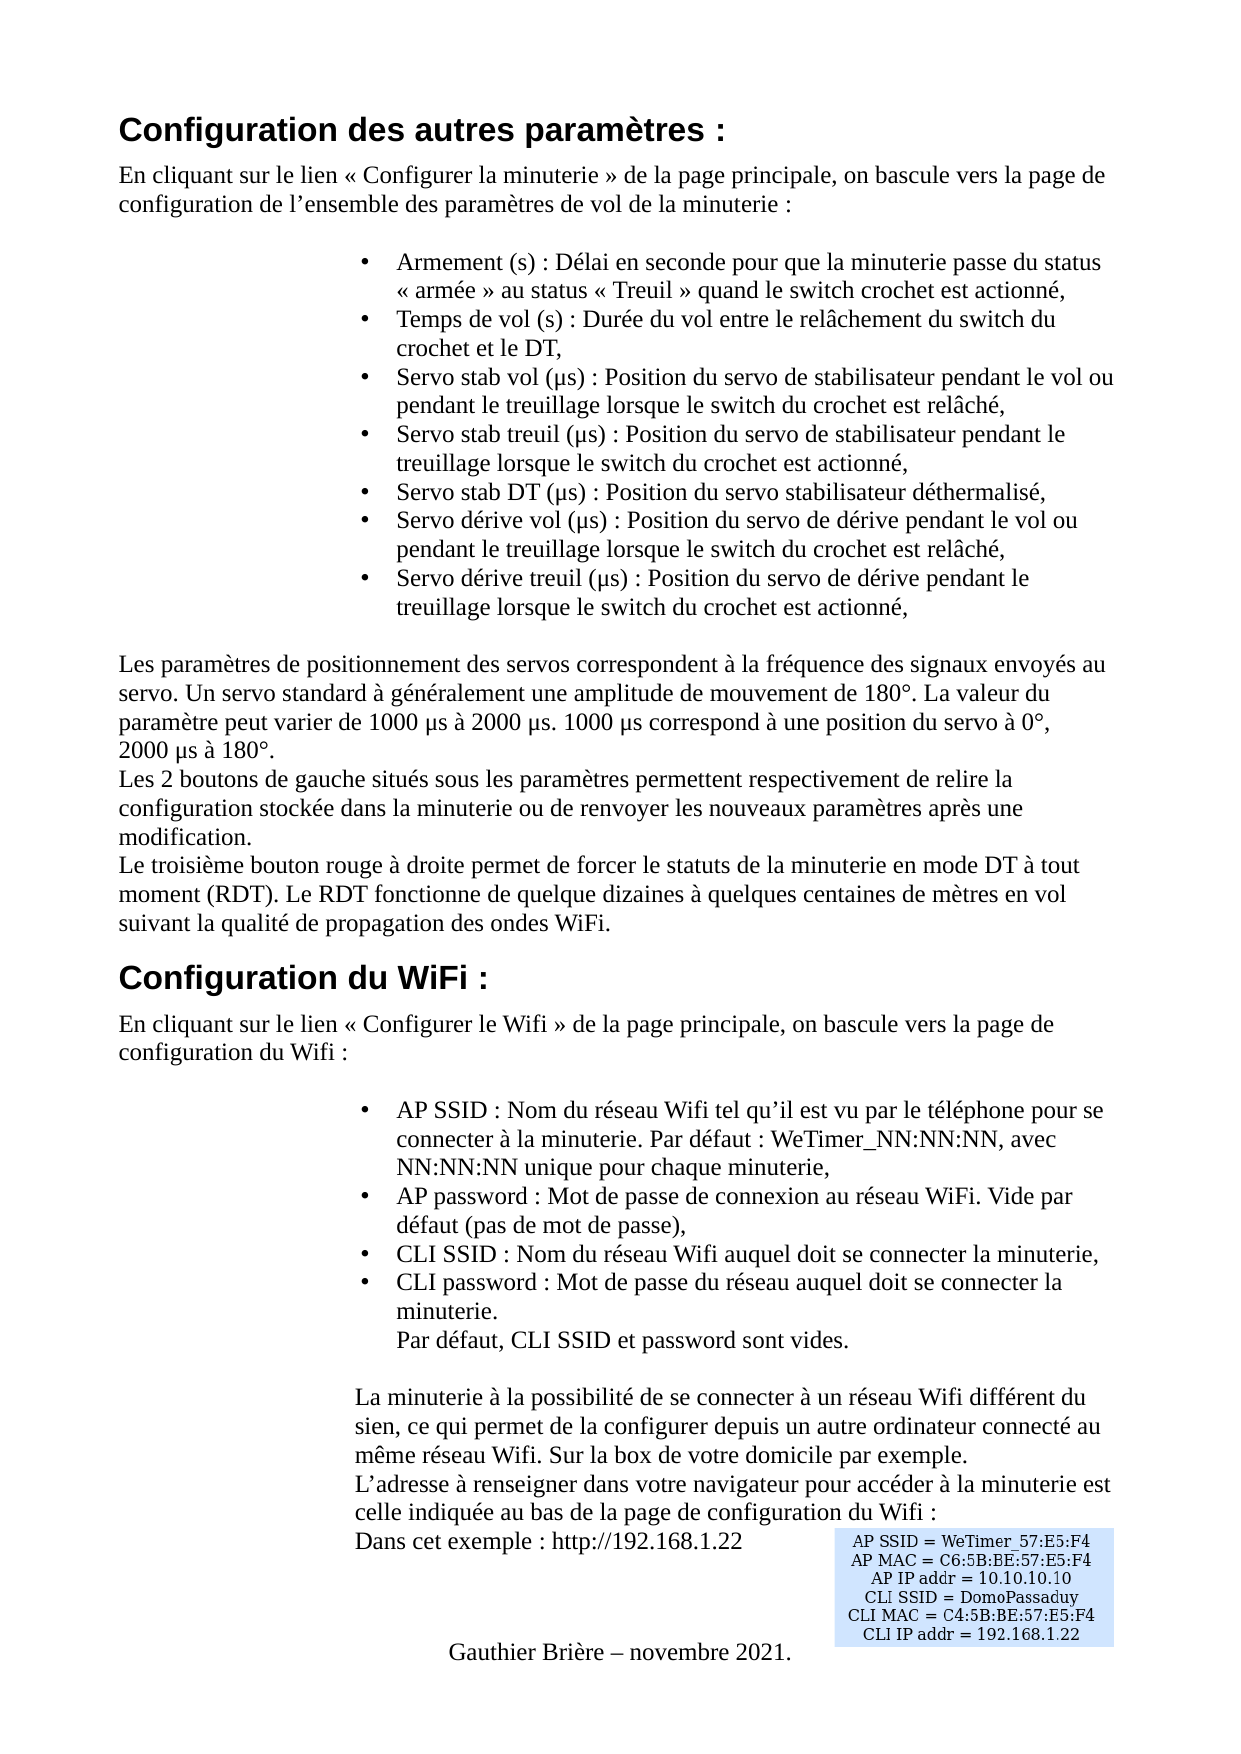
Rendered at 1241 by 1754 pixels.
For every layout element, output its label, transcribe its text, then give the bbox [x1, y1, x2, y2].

list CLI password : Mot de passe du réseau auquel doit se connecter la minuterie. [361, 1267, 1122, 1325]
subtitle Configuration des autres paramètres : [118, 109, 1122, 148]
text Dans cet exemple : http://192.168.1.22 [118, 1526, 1122, 1555]
list Temps de vol (s) : Durée du vol entre le relâchement du switch du crochet et le DT, [361, 304, 1122, 362]
list Par défaut, CLI SSID et password sont vides. [361, 1325, 1122, 1354]
picture [834, 1528, 1114, 1647]
text Les paramètres de positionnement des servos correspondent à la fréquence des signaux envoyés au servo. Un servo standard à généralement une amplitude de mouvement de 180°. La valeur du paramètre peut varier de 1000 μs à 2000 μs. 1000 μs correspond à une position du servo à 0°, 2000 μs à 180°. [118, 649, 1122, 764]
text En cliquant sur le lien « Configurer la minuterie » de la page principale, on bascule vers la page de configuration de l’ensemble des paramètres de vol de la minuterie : [118, 161, 1122, 218]
list AP SSID : Nom du réseau Wifi tel qu’il est vu par le téléphone pour se connecter à la minuterie. Par défaut : WeTimer_NN:NN:NN, avec NN:NN:NN unique pour chaque minuterie, [361, 1095, 1122, 1181]
list Servo stab treuil (μs) : Position du servo de stabilisateur pendant le treuillage lorsque le switch du crochet est actionné, [361, 419, 1122, 477]
list Servo dérive treuil (μs) : Position du servo de dérive pendant le treuillage lorsque le switch du crochet est actionné, [361, 563, 1122, 621]
list Servo dérive vol (μs) : Position du servo de dérive pendant le vol ou pendant le treuillage lorsque le switch du crochet est relâché, [361, 506, 1122, 563]
text L’adresse à renseigner dans votre navigateur pour accéder à la minuterie est celle indiquée au bas de la page de configuration du Wifi : [118, 1469, 1122, 1526]
text Les 2 boutons de gauche situés sous les paramètres permettent respectivement de relire la configuration stockée dans la minuterie ou de renvoyer les nouveaux paramètres après une modification. [118, 764, 1122, 851]
list Armement (s) : Délai en seconde pour que la minuterie passe du status « armée » au status « Treuil » quand le switch crochet est actionné, [361, 247, 1122, 304]
subtitle Configuration du WiFi : [118, 958, 1122, 996]
text En cliquant sur le lien « Configurer le Wifi » de la page principale, on bascule vers la page de configuration du Wifi : [118, 1009, 1122, 1066]
text La minuterie à la possibilité de se connecter à un réseau Wifi différent du sien, ce qui permet de la configurer depuis un autre ordinateur connecté au même réseau Wifi. Sur la box de votre domicile par exemple. [118, 1382, 1122, 1469]
list CLI SSID : Nom du réseau Wifi auquel doit se connecter la minuterie, [361, 1239, 1122, 1267]
text Gauthier Brière – novembre 2021. [118, 1637, 1122, 1665]
text Le troisième bouton rouge à droite permet de forcer le statuts de la minuterie en mode DT à tout moment (RDT). Le RDT fonctionne de quelque dizaines à quelques centaines de mètres en vol suivant la qualité de propagation des ondes WiFi. [118, 851, 1122, 937]
list Servo stab vol (μs) : Position du servo de stabilisateur pendant le vol ou pendant le treuillage lorsque le switch du crochet est relâché, [361, 362, 1122, 419]
list Servo stab DT (μs) : Position du servo stabilisateur déthermalisé, [361, 477, 1122, 506]
list AP password : Mot de passe de connexion au réseau WiFi. Vide par défaut (pas de mot de passe), [361, 1181, 1122, 1239]
